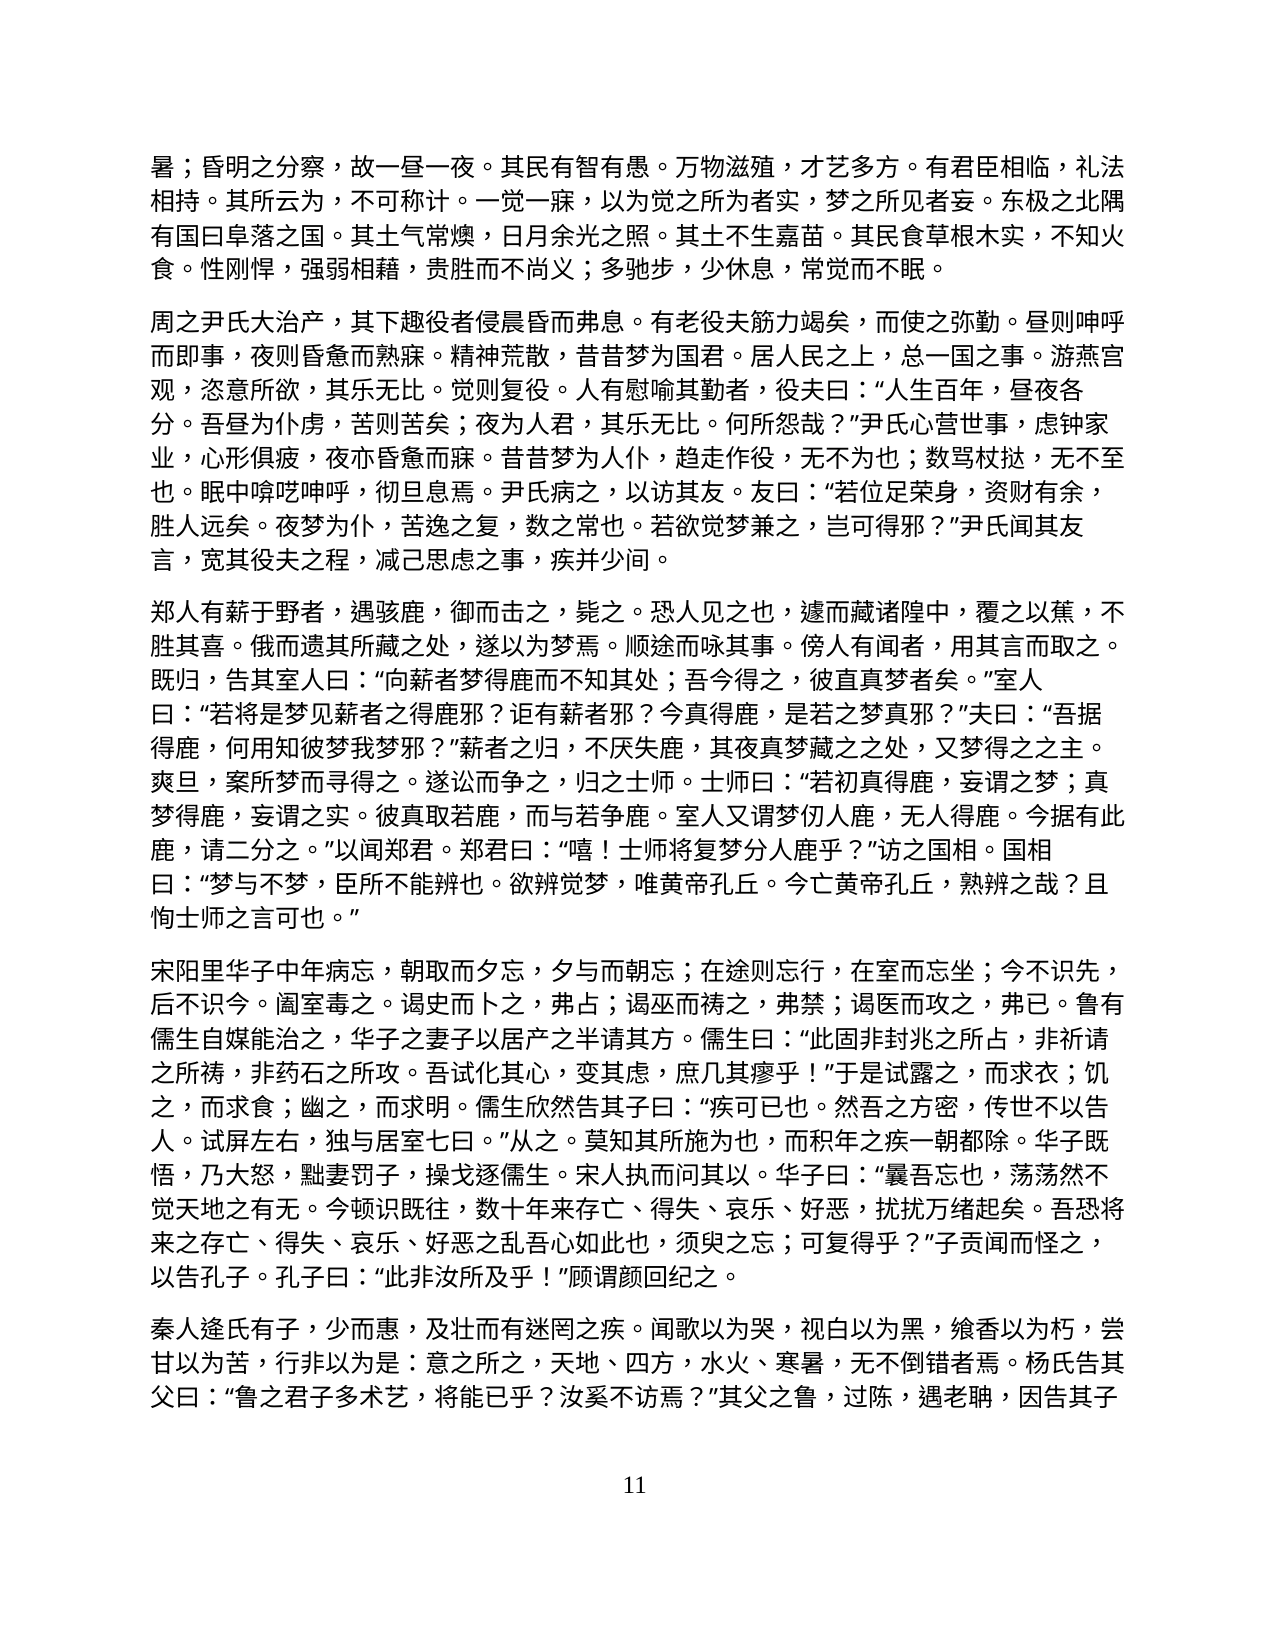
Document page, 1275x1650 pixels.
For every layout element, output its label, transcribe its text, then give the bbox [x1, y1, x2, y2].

text 宋阳里华子中年病忘，朝取而夕忘，夕与而朝忘；在途则忘行，在室而忘坐；今不识先，后不识今。阖室毒之。谒史而卜之，弗占；谒巫而祷之，弗禁；谒医而攻之，弗已。鲁有儒生自媒能治之，华子之妻子以居产之半请其方。儒生曰：“此固非封兆之所占，非祈请之所祷，非药石之所攻。吾试化其心，变其虑，庶几其瘳乎！”于是试露之，而求衣；饥之，而求食；幽之，而求明。儒生欣然告其子曰：“疾可已也。然吾之方密，传世不以告人。试屏左右，独与居室七曰。”从之。莫知其所施为也，而积年之疾一朝都除。华子既悟，乃大怒，黜妻罚子，操戈逐儒生。宋人执而问其以。华子曰：“曩吾忘也，荡荡然不觉天地之有无。今顿识既往，数十年来存亡、得失、哀乐、好恶，扰扰万绪起矣。吾恐将来之存亡、得失、哀乐、好恶之乱吾心如此也，须臾之忘；可复得乎？”子贡闻而怪之，以告孔子。孔子曰：“此非汝所及乎！”顾谓颜回纪之。 [150, 953, 1125, 1294]
text 秦人逄氏有子，少而惠，及壮而有迷罔之疾。闻歌以为哭，视白以为黑，飨香以为朽，尝甘以为苦，行非以为是：意之所之，天地、四方，水火、寒暑，无不倒错者焉。杨氏告其父曰：“鲁之君子多术艺，将能已乎？汝奚不访焉？”其父之鲁，过陈，遇老聃，因告其子 [150, 1312, 1125, 1414]
text 暑；昏明之分察，故一昼一夜。其民有智有愚。万物滋殖，才艺多方。有君臣相临，礼法相持。其所云为，不可称计。一觉一寐，以为觉之所为者实，梦之所见者妄。东极之北隅有国曰阜落之国。其土气常燠，日月余光之照。其土不生嘉苗。其民食草根木实，不知火食。性刚悍，强弱相藉，贵胜而不尚义；多驰步，少休息，常觉而不眠。 [150, 150, 1125, 286]
text 郑人有薪于野者，遇骇鹿，御而击之，毙之。恐人见之也，遽而藏诸隍中，覆之以蕉，不胜其喜。俄而遗其所藏之处，遂以为梦焉。顺途而咏其事。傍人有闻者，用其言而取之。既归，告其室人曰：“向薪者梦得鹿而不知其处；吾今得之，彼直真梦者矣。”室人曰：“若将是梦见薪者之得鹿邪？讵有薪者邪？今真得鹿，是若之梦真邪？”夫曰：“吾据得鹿，何用知彼梦我梦邪？”薪者之归，不厌失鹿，其夜真梦藏之之处，又梦得之之主。爽旦，案所梦而寻得之。遂讼而争之，归之士师。士师曰：“若初真得鹿，妄谓之梦；真梦得鹿，妄谓之实。彼真取若鹿，而与若争鹿。室人又谓梦仞人鹿，无人得鹿。今据有此鹿，请二分之。”以闻郑君。郑君曰：“嘻！士师将复梦分人鹿乎？”访之国相。国相曰：“梦与不梦，臣所不能辨也。欲辨觉梦，唯黄帝孔丘。今亡黄帝孔丘，熟辨之哉？且恂士师之言可也。” [150, 594, 1125, 935]
text 周之尹氏大治产，其下趣役者侵晨昏而弗息。有老役夫筋力竭矣，而使之弥勤。昼则呻呼而即事，夜则昏惫而熟寐。精神荒散，昔昔梦为国君。居人民之上，总一国之事。游燕宫观，恣意所欲，其乐无比。觉则复役。人有慰喻其勤者，役夫曰：“人生百年，昼夜各分。吾昼为仆虏，苦则苦矣；夜为人君，其乐无比。何所怨哉？”尹氏心营世事，虑钟家业，心形俱疲，夜亦昏惫而寐。昔昔梦为人仆，趋走作役，无不为也；数骂杖挞，无不至也。眠中啽呓呻呼，彻旦息焉。尹氏病之，以访其友。友曰：“若位足荣身，资财有余，胜人远矣。夜梦为仆，苦逸之复，数之常也。若欲觉梦兼之，岂可得邪？”尹氏闻其友言，宽其役夫之程，减己思虑之事，疾并少间。 [150, 304, 1125, 577]
